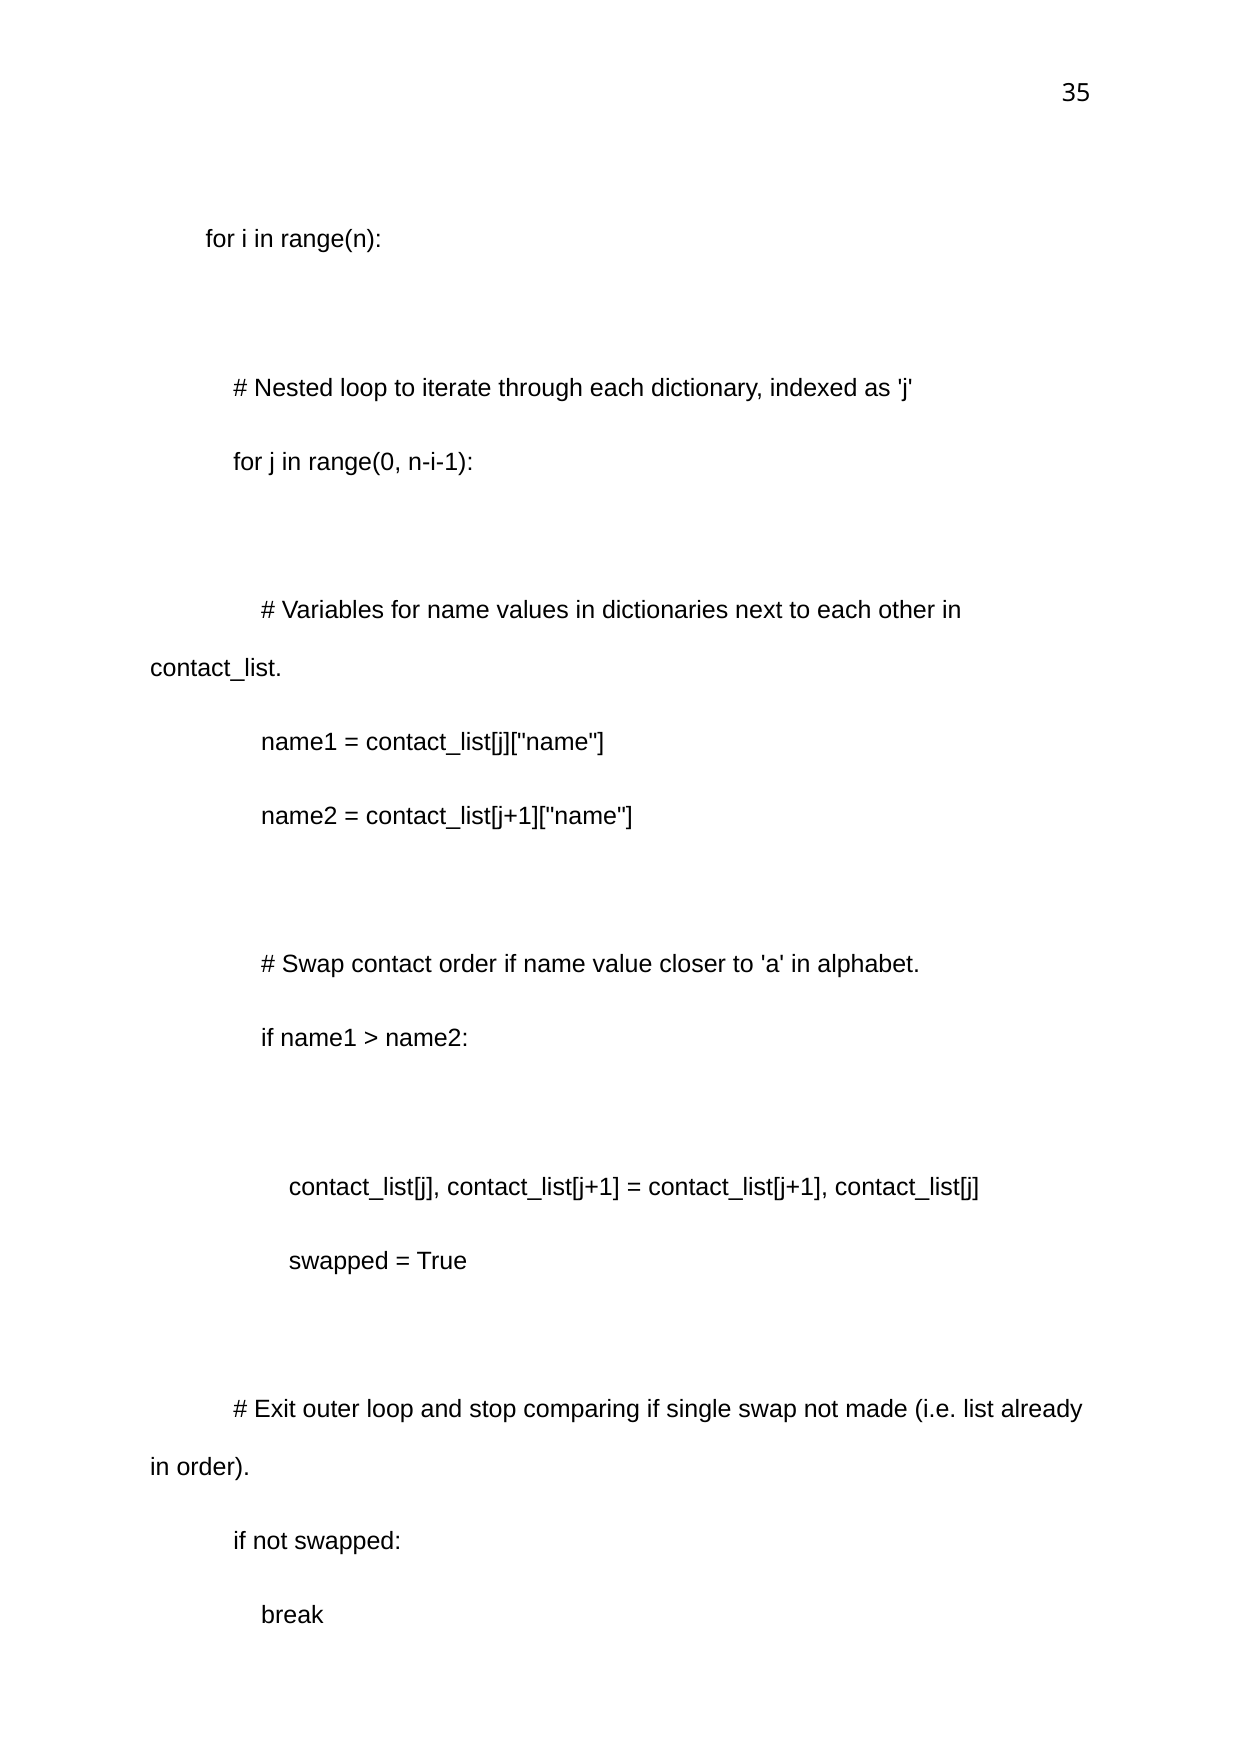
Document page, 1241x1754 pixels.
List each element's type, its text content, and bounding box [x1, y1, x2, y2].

text contact_list[j], contact_list[j+1] = contact_list[j+1], contact_list[j] [150, 1172, 1090, 1200]
text name2 = contact_list[j+1]["name"] [150, 801, 1090, 829]
text break [150, 1600, 1090, 1629]
text # Exit outer loop and stop comparing if single swap not made (i.e. list already in order). [150, 1394, 1090, 1480]
text name1 = contact_list[j]["name"] [150, 727, 1090, 755]
text # Variables for name values in dictionaries next to each other in contact_list. [150, 595, 1090, 681]
text if not swapped: [150, 1526, 1090, 1554]
text # Swap contact order if name value closer to 'a' in alphabet. [150, 949, 1090, 978]
text for i in range(n): [150, 224, 1090, 253]
text # Nested loop to iterate through each dictionary, indexed as 'j' [150, 372, 1090, 401]
text swapped = True [150, 1246, 1090, 1274]
text for j in range(0, n-i-1): [150, 447, 1090, 475]
text if name1 > name2: [150, 1023, 1090, 1052]
